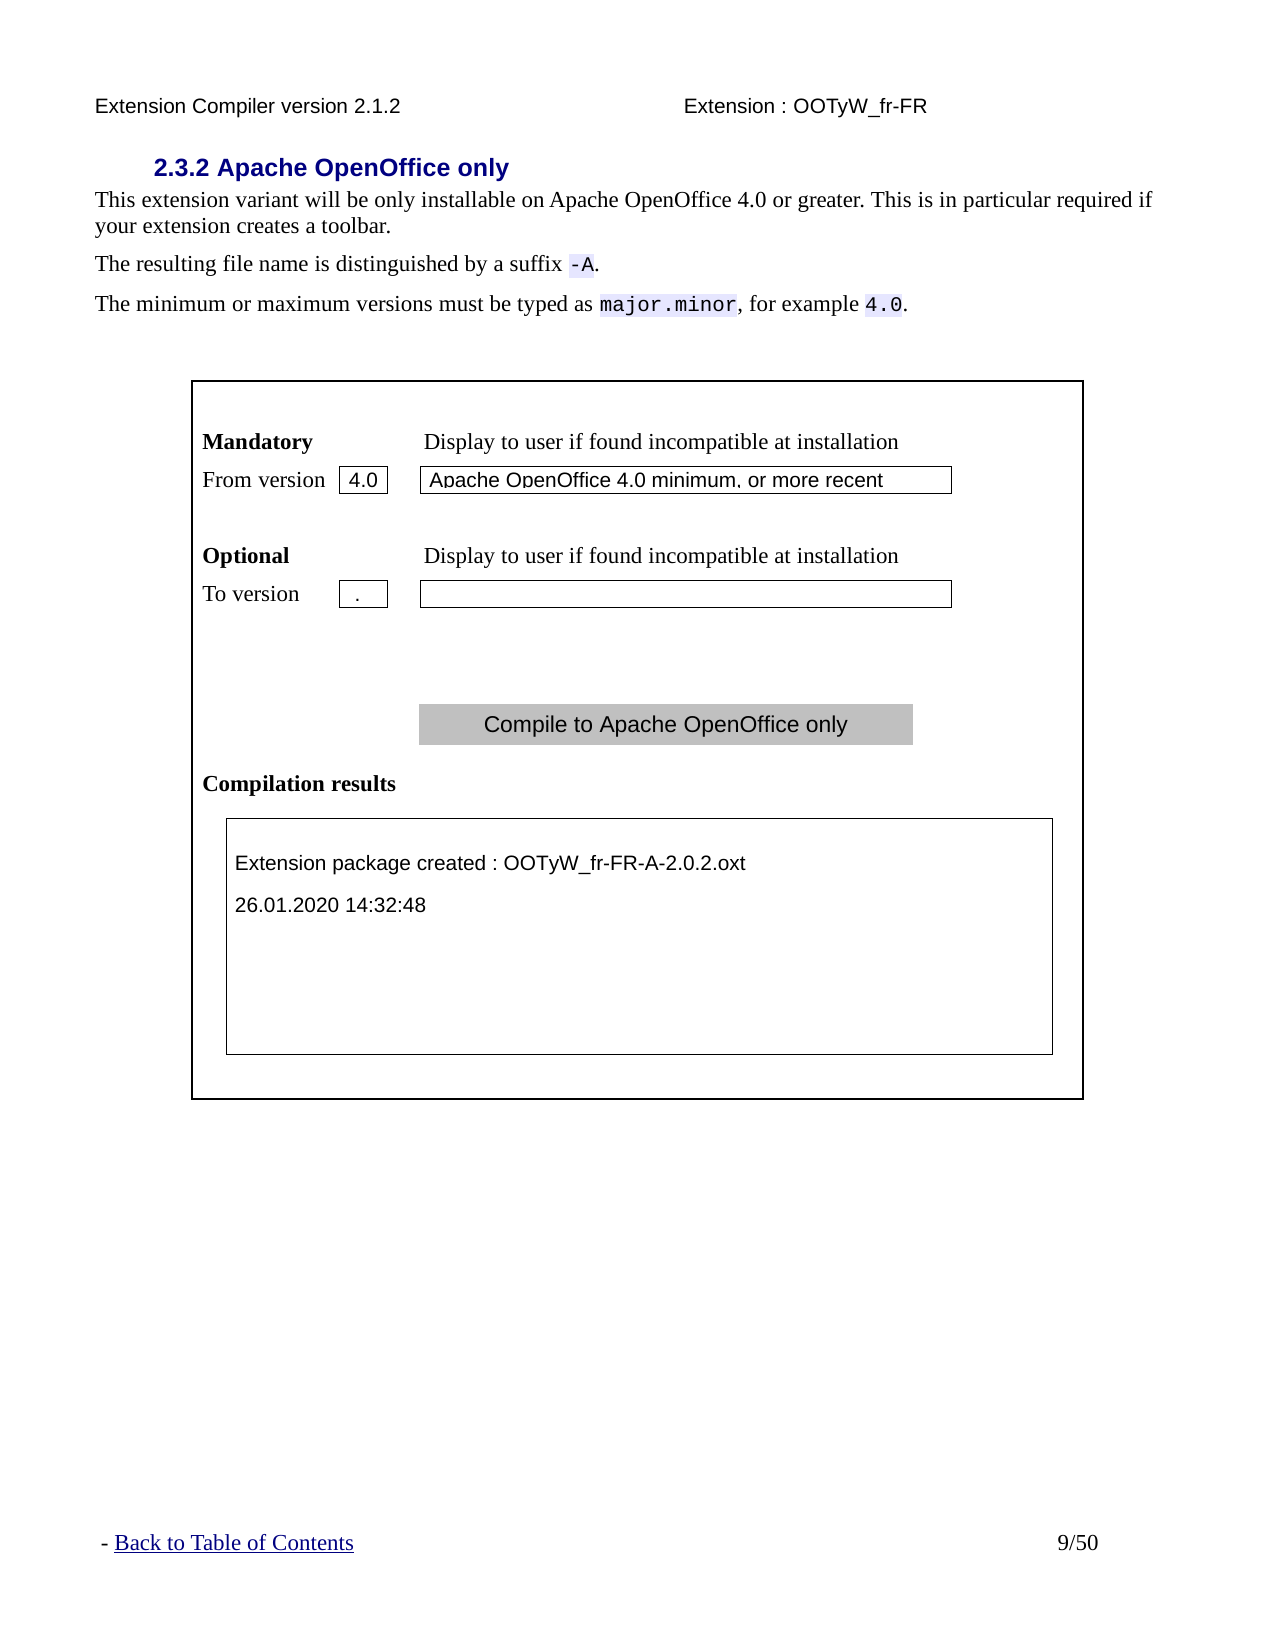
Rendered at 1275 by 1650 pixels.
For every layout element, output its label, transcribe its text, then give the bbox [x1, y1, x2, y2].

text [952, 581, 1073, 606]
text The minimum or maximum versions must be typed as major.minor, for example 4.0. [94, 290, 1181, 317]
text [388, 467, 420, 492]
text This extension variant will be only installable on Apache OpenOffice 4.0 or greater. This is in particular required if your extension creates a toolbar. [94, 187, 1181, 238]
text From version [202, 467, 339, 492]
text Optional Display to user if found incompatible at installation [202, 543, 1073, 568]
text To version [202, 581, 339, 606]
text [952, 467, 1073, 492]
subtitle Apache OpenOffice only [153, 153, 1181, 181]
text [388, 581, 420, 606]
text Mandatory Display to user if found incompatible at installation [202, 429, 1073, 454]
text The resulting file name is distinguished by a suffix -A. [94, 251, 1181, 278]
text Compilation results [202, 771, 1073, 796]
